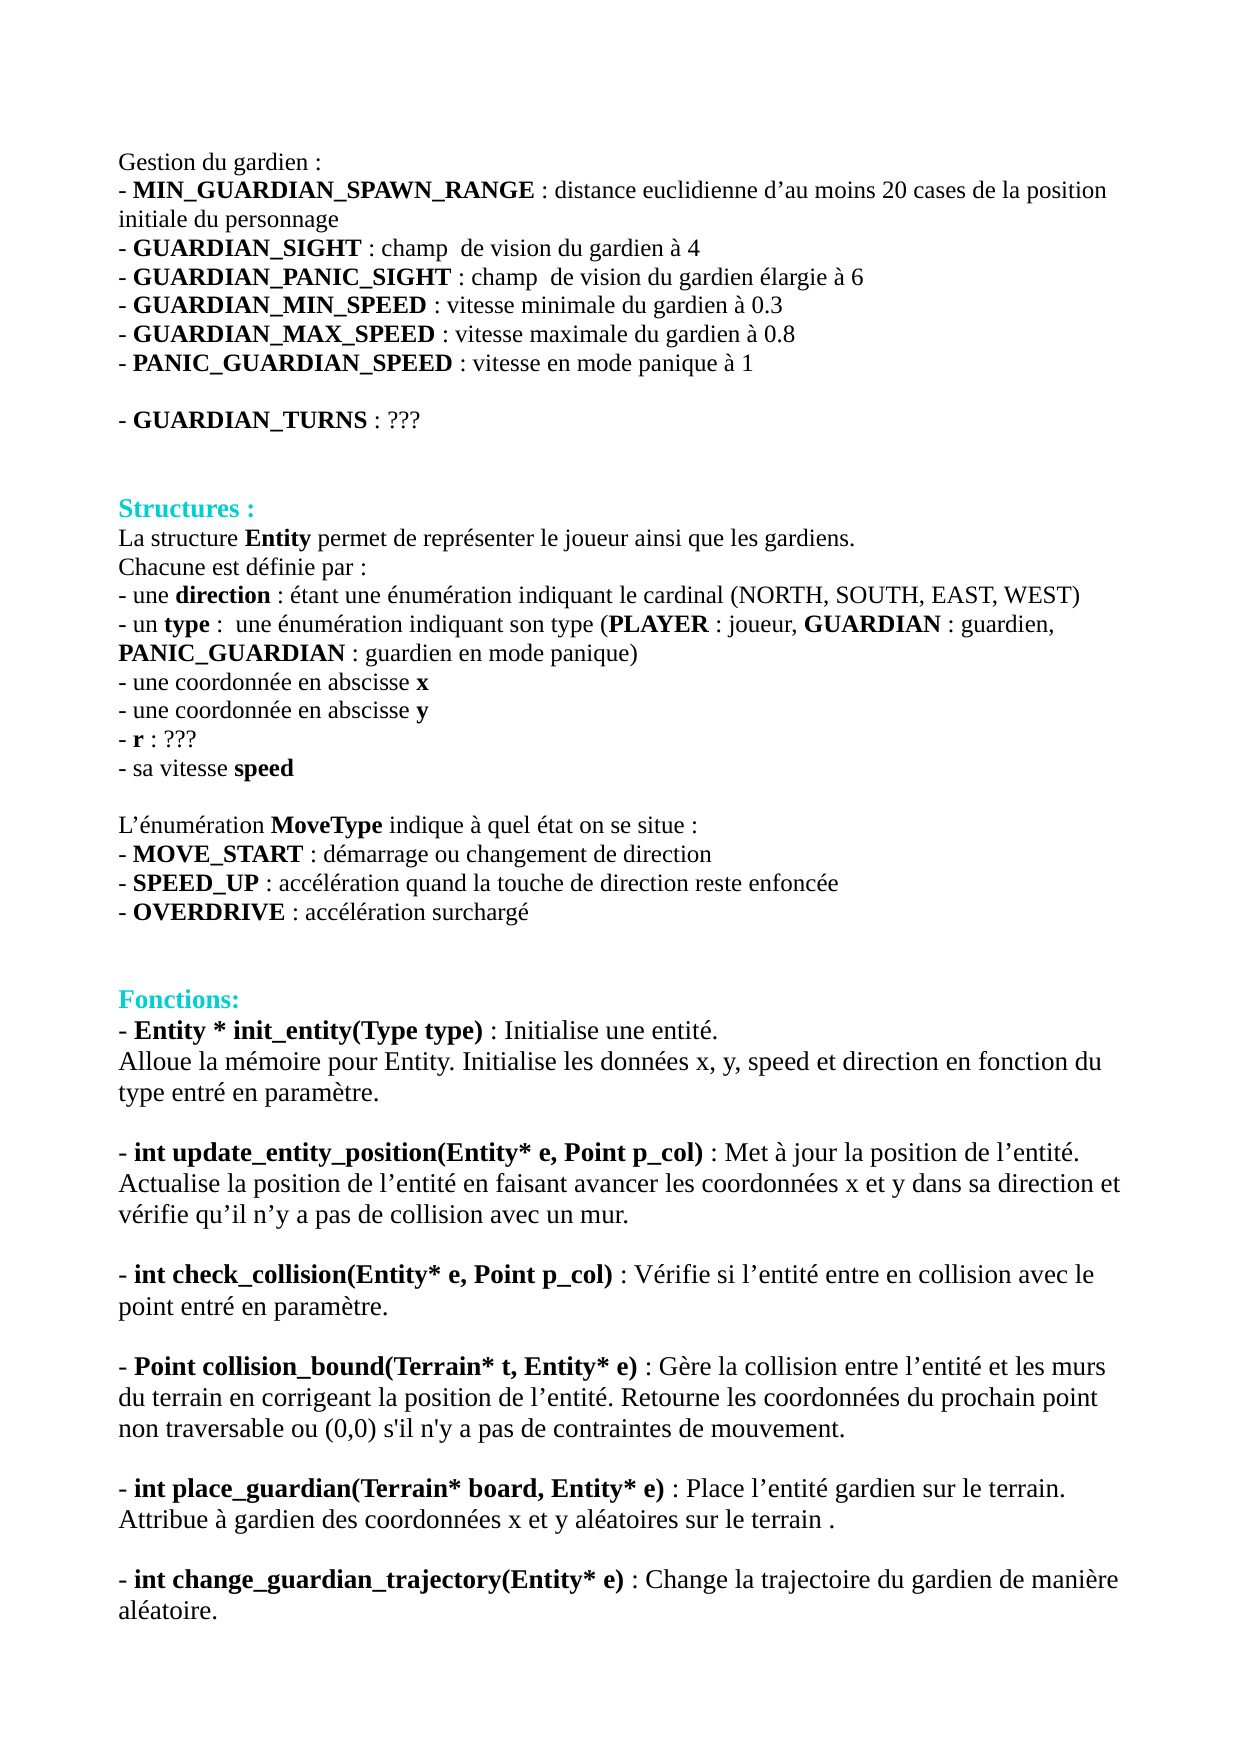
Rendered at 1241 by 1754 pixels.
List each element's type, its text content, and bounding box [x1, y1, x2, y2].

text - OVERDRIVE : accélération surchargé [118, 897, 1122, 926]
text - un type : une énumération indiquant son type (PLAYER : joueur, GUARDIAN : guardien, PANIC_GUARDIAN : guardien en mode panique) [118, 609, 1122, 667]
text Structures : [118, 492, 1122, 523]
text - r : ??? [118, 724, 1122, 753]
text - GUARDIAN_MIN_SPEED : vitesse minimale du gardien à 0.3 [118, 291, 1122, 319]
text - Entity * init_entity(Type type) : Initialise une entité. [118, 1014, 1122, 1045]
text - PANIC_GUARDIAN_SPEED : vitesse en mode panique à 1 [118, 348, 1122, 377]
text - GUARDIAN_TURNS : ??? [118, 406, 1122, 434]
text - int place_guardian(Terrain* board, Entity* e) : Place l’entité gardien sur le terrain. [118, 1472, 1122, 1503]
text - une direction : étant une énumération indiquant le cardinal (NORTH, SOUTH, EAST, WEST) [118, 581, 1122, 609]
text - une coordonnée en abscisse x [118, 667, 1122, 696]
text - GUARDIAN_PANIC_SIGHT : champ de vision du gardien élargie à 6 [118, 262, 1122, 291]
text - MIN_GUARDIAN_SPAWN_RANGE : distance euclidienne d’au moins 20 cases de la position initiale du personnage [118, 176, 1122, 233]
text - SPEED_UP : accélération quand la touche de direction reste enfoncée [118, 868, 1122, 897]
text - GUARDIAN_SIGHT : champ de vision du gardien à 4 [118, 233, 1122, 262]
text - MOVE_START : démarrage ou changement de direction [118, 839, 1122, 868]
text Actualise la position de l’entité en faisant avancer les coordonnées x et y dans sa direction et vérifie qu’il n’y a pas de collision avec un mur. [118, 1167, 1122, 1230]
text - GUARDIAN_MAX_SPEED : vitesse maximale du gardien à 0.8 [118, 319, 1122, 348]
text Alloue la mémoire pour Entity. Initialise les données x, y, speed et direction en fonction du type entré en paramètre. [118, 1045, 1122, 1108]
text - sa vitesse speed [118, 753, 1122, 782]
text Gestion du gardien : [118, 147, 1122, 176]
text - une coordonnée en abscisse y [118, 696, 1122, 724]
text Chacune est définie par : [118, 552, 1122, 581]
text - int change_guardian_trajectory(Entity* e) : Change la trajectoire du gardien de manière aléatoire. [118, 1563, 1122, 1625]
text L’énumération MoveType indique à quel état on se situe : [118, 811, 1122, 839]
text - int check_collision(Entity* e, Point p_col) : Vérifie si l’entité entre en collision avec le point entré en paramètre. [118, 1258, 1122, 1321]
text Attribue à gardien des coordonnées x et y aléatoires sur le terrain . [118, 1503, 1122, 1534]
text La structure Entity permet de représenter le joueur ainsi que les gardiens. [118, 523, 1122, 552]
text - Point collision_bound(Terrain* t, Entity* e) : Gère la collision entre l’entité et les murs du terrain en corrigeant la position de l’entité. Retourne les coordonnées du prochain point non traversable ou (0,0) s'il n'y a pas de contraintes de mouvement. [118, 1349, 1122, 1443]
text - int update_entity_position(Entity* e, Point p_col) : Met à jour la position de l’entité. [118, 1136, 1122, 1167]
text Fonctions: [118, 983, 1122, 1014]
